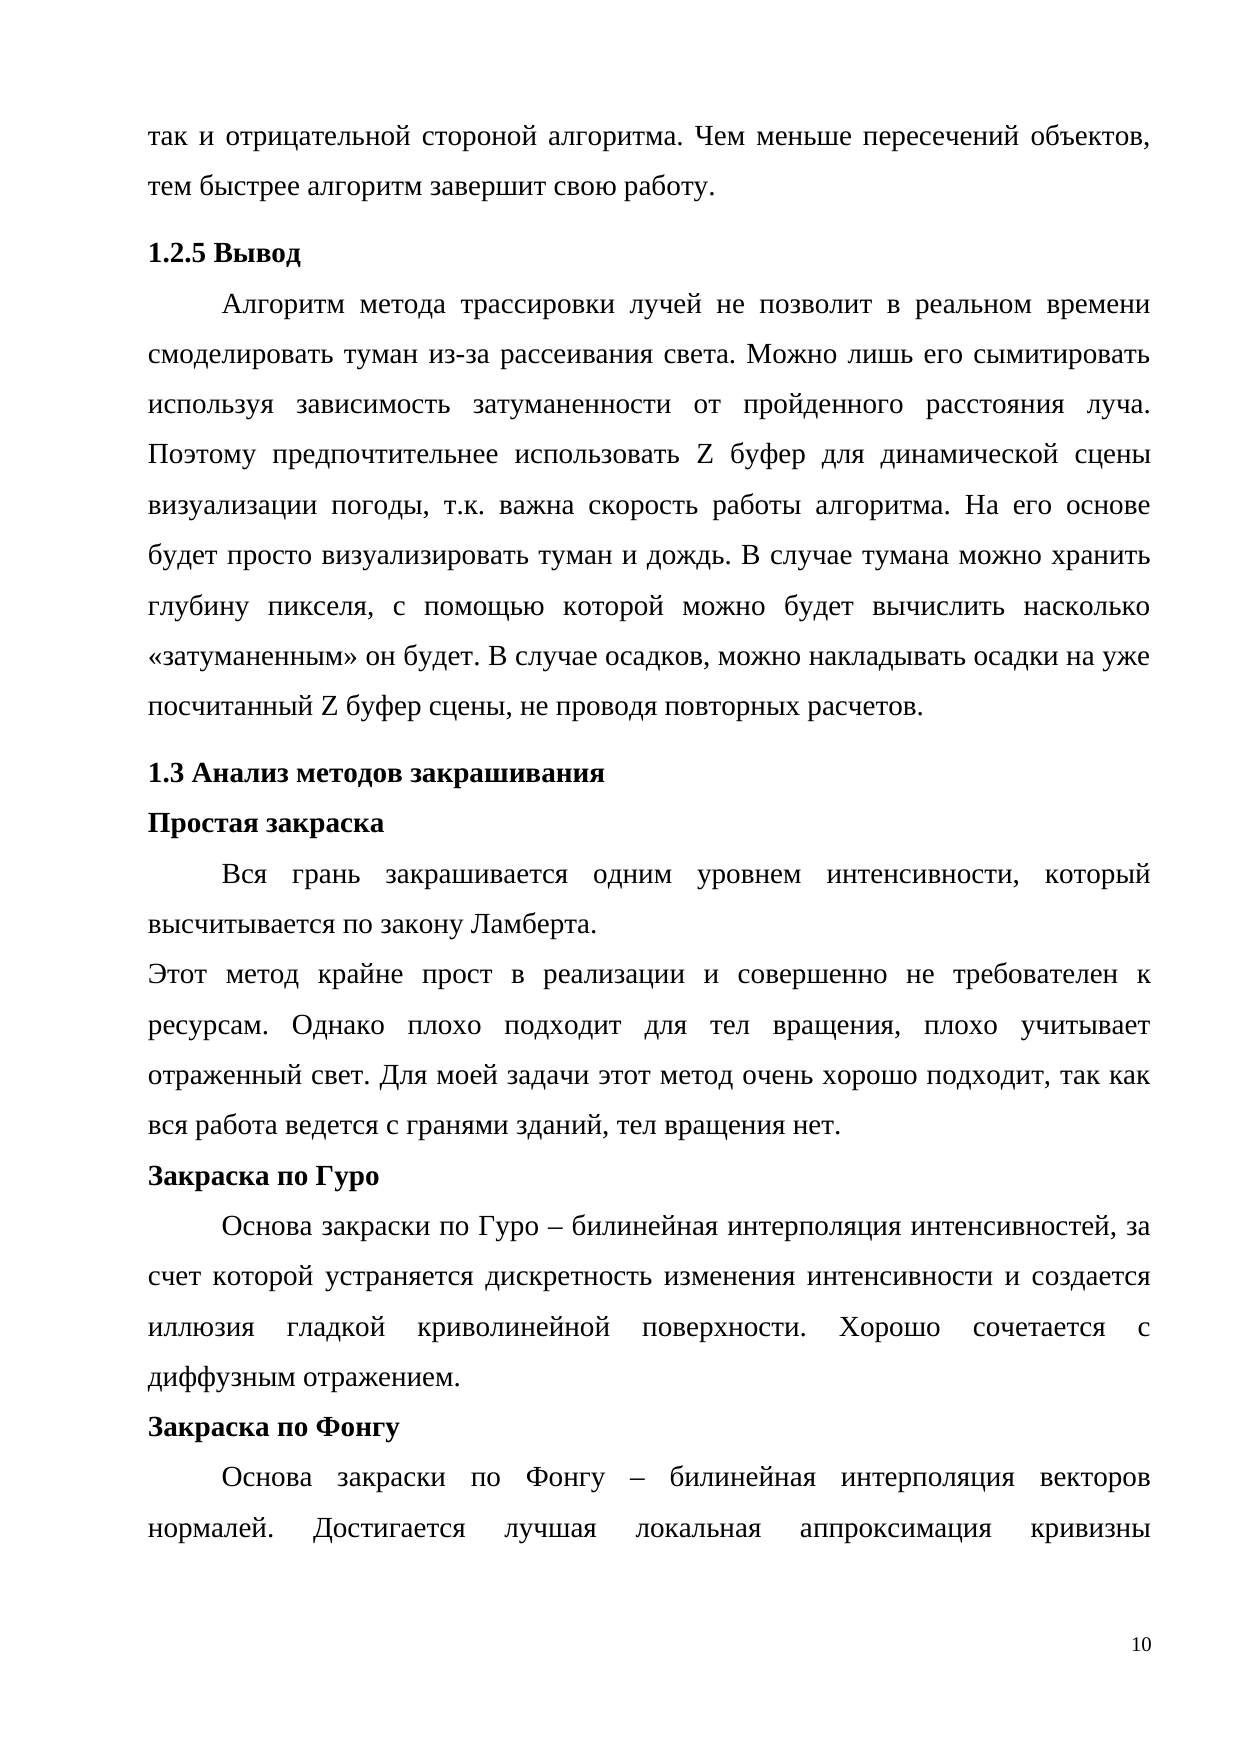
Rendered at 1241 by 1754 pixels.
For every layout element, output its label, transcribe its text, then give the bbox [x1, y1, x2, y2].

text Простая закраска [148, 806, 1152, 839]
text Закраска по Фонгу [148, 1409, 1152, 1443]
subtitle 1.3 Анализ методов закрашивания [148, 755, 1152, 789]
text Закраска по Гуро [148, 1158, 1152, 1191]
text Вся грань закрашивается одним уровнем интенсивности, который высчитывается по закону Ламберта. [148, 856, 1152, 940]
subtitle 1.2.5 Вывод [148, 235, 1152, 269]
text так и отрицательной стороной алгоритма. Чем меньше пересечений объектов, тем быстрее алгоритм завершит свою работу. [148, 118, 1152, 202]
text Алгоритм метода трассировки лучей не позволит в реальном времени смоделировать туман из-за рассеивания света. Можно лишь его сымитировать используя зависимость затуманенности от пройденного расстояния луча. Поэтому предпочтительнее использовать Z буфер для динамической сцены визуализации погоды, т.к. важна скорость работы алгоритма. На его основе будет просто визуализировать туман и дождь. В случае тумана можно хранить глубину пикселя, с помощью которой можно будет вычислить насколько «затуманенным» он будет. В случае осадков, можно накладывать осадки на уже посчитанный Z буфер сцены, не проводя повторных расчетов. [148, 286, 1152, 722]
text Этот метод крайне прост в реализации и совершенно не требователен к ресурсам. Однако плохо подходит для тел вращения, плохо учитывает отраженный свет. Для моей задачи этот метод очень хорошо подходит, так как вся работа ведется с гранями зданий, тел вращения нет. [148, 956, 1152, 1141]
text Основа закраски по Фонгу – билинейная интерполяция векторов нормалей. Достигается лучшая локальная аппроксимация кривизны [148, 1459, 1152, 1543]
text Основа закраски по Гуро – билинейная интерполяция интенсивностей, за счет которой устраняется дискретность изменения интенсивности и создается иллюзия гладкой криволинейной поверхности. Хорошо сочетается с диффузным отражением. [148, 1208, 1152, 1392]
